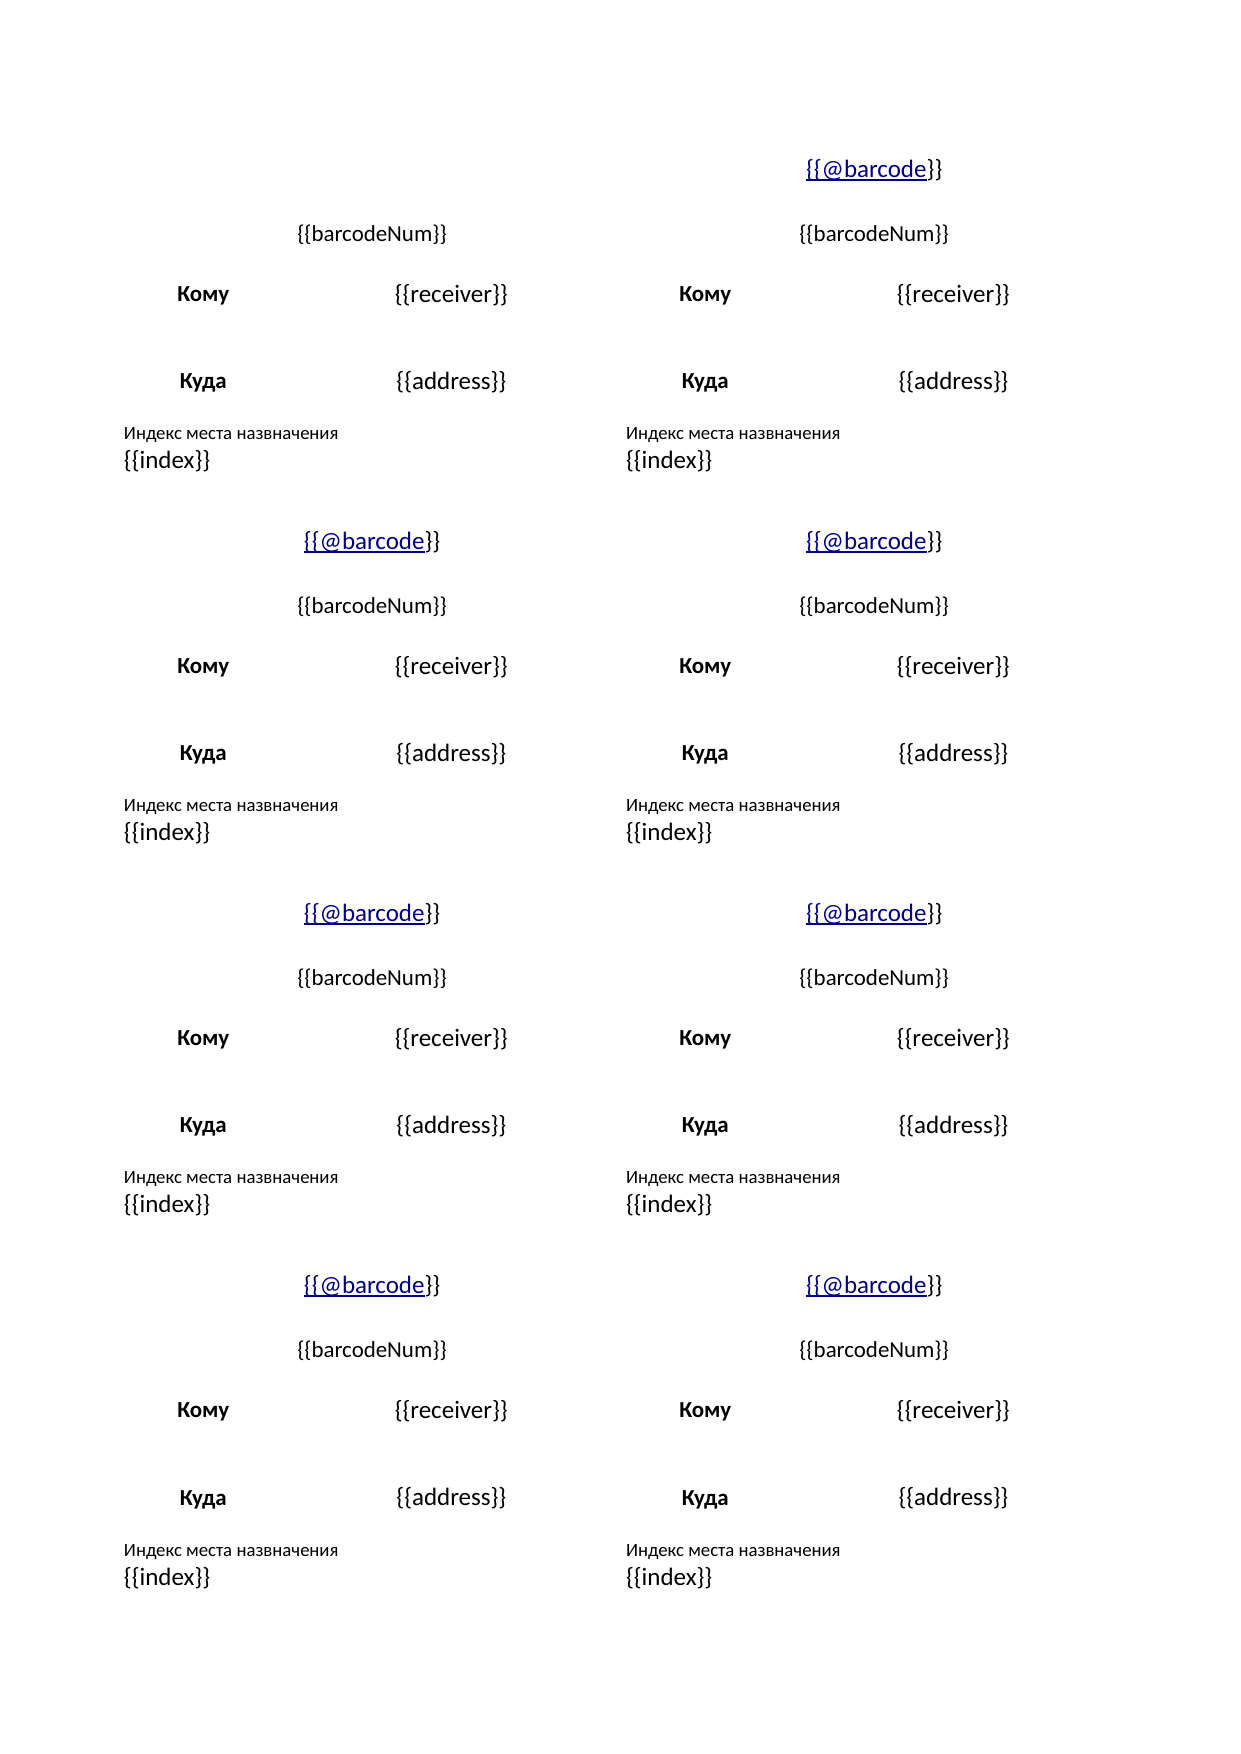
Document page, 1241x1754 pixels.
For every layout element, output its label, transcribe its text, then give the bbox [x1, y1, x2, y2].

table_header {{@barcode}} [124, 490, 620, 591]
table_cell {{receiver}} [784, 1363, 1122, 1456]
table_cell {{index}} [626, 1189, 1122, 1229]
table_header {{@barcode}} [626, 490, 1122, 591]
table_cell {{address}} [784, 1456, 1122, 1538]
table_cell [620, 490, 1122, 862]
table_cell {{index}} [124, 445, 620, 485]
table_cell Куда [124, 1456, 282, 1538]
table_cell {{receiver}} [282, 619, 620, 712]
table_cell {{address}} [784, 1084, 1122, 1166]
table_header [118, 118, 620, 490]
table_cell {{receiver}} [784, 247, 1122, 339]
table_cell [118, 1234, 620, 1606]
table_cell Куда [124, 1084, 282, 1166]
table_cell {{barcodeNum}} [124, 591, 620, 619]
table_header {{@barcode}} [124, 1234, 620, 1335]
table_cell {{barcodeNum}} [626, 963, 1122, 991]
table_cell Индекс места назвначения [124, 794, 620, 817]
table_cell Индекс места назвначения [124, 1538, 620, 1561]
table_cell Кому [124, 1363, 282, 1456]
table_header {{@barcode}} [626, 118, 1122, 219]
table_cell {{receiver}} [282, 247, 620, 339]
table_cell {{barcodeNum}} [124, 963, 620, 991]
table_cell {{barcodeNum}} [626, 219, 1122, 247]
table_cell Кому [124, 247, 282, 339]
table_cell Куда [626, 340, 784, 422]
table_cell {{index}} [626, 445, 1122, 485]
table_cell {{index}} [626, 817, 1122, 857]
table_cell {{receiver}} [282, 1363, 620, 1456]
table_cell [620, 862, 1122, 1234]
table_cell Кому [124, 991, 282, 1084]
table_cell Куда [124, 340, 282, 422]
table_cell Куда [626, 1456, 784, 1538]
table_cell Кому [626, 991, 784, 1084]
table_cell {{index}} [124, 1189, 620, 1229]
table_cell {{index}} [124, 817, 620, 857]
table_cell [620, 1234, 1122, 1606]
table_cell Индекс места назвначения [626, 1166, 1122, 1189]
table_header {{@barcode}} [626, 1234, 1122, 1335]
table_cell {{address}} [282, 340, 620, 422]
table_cell {{barcodeNum}} [626, 1335, 1122, 1363]
table_cell Индекс места назвначения [626, 422, 1122, 444]
table_cell Кому [124, 619, 282, 712]
table_cell Индекс места назвначения [124, 422, 620, 444]
table_header {{@barcode}} [626, 862, 1122, 963]
table_cell {{barcodeNum}} [626, 591, 1122, 619]
table_cell {{receiver}} [784, 619, 1122, 712]
table_header {{@barcode}} [124, 862, 620, 963]
table_cell {{address}} [784, 340, 1122, 422]
table_cell Кому [626, 1363, 784, 1456]
table_cell {{receiver}} [784, 991, 1122, 1084]
table_cell Куда [124, 712, 282, 794]
table_cell {{address}} [282, 1456, 620, 1538]
table_cell {{barcodeNum}} [124, 1335, 620, 1363]
table_cell {{address}} [282, 712, 620, 794]
table_cell {{receiver}} [282, 991, 620, 1084]
table_header [620, 118, 1122, 490]
table_cell [118, 490, 620, 862]
table_cell {{index}} [124, 1561, 620, 1601]
table_cell [118, 862, 620, 1234]
table_cell Индекс места назвначения [626, 794, 1122, 817]
table_cell {{address}} [784, 712, 1122, 794]
table_cell Кому [626, 619, 784, 712]
table_cell Индекс места назвначения [626, 1538, 1122, 1561]
table_cell Индекс места назвначения [124, 1166, 620, 1189]
table_cell {{address}} [282, 1084, 620, 1166]
table_cell Кому [626, 247, 784, 339]
table_cell Куда [626, 712, 784, 794]
table_cell {{index}} [626, 1561, 1122, 1601]
table_cell {{barcodeNum}} [124, 219, 620, 247]
table_cell Куда [626, 1084, 784, 1166]
